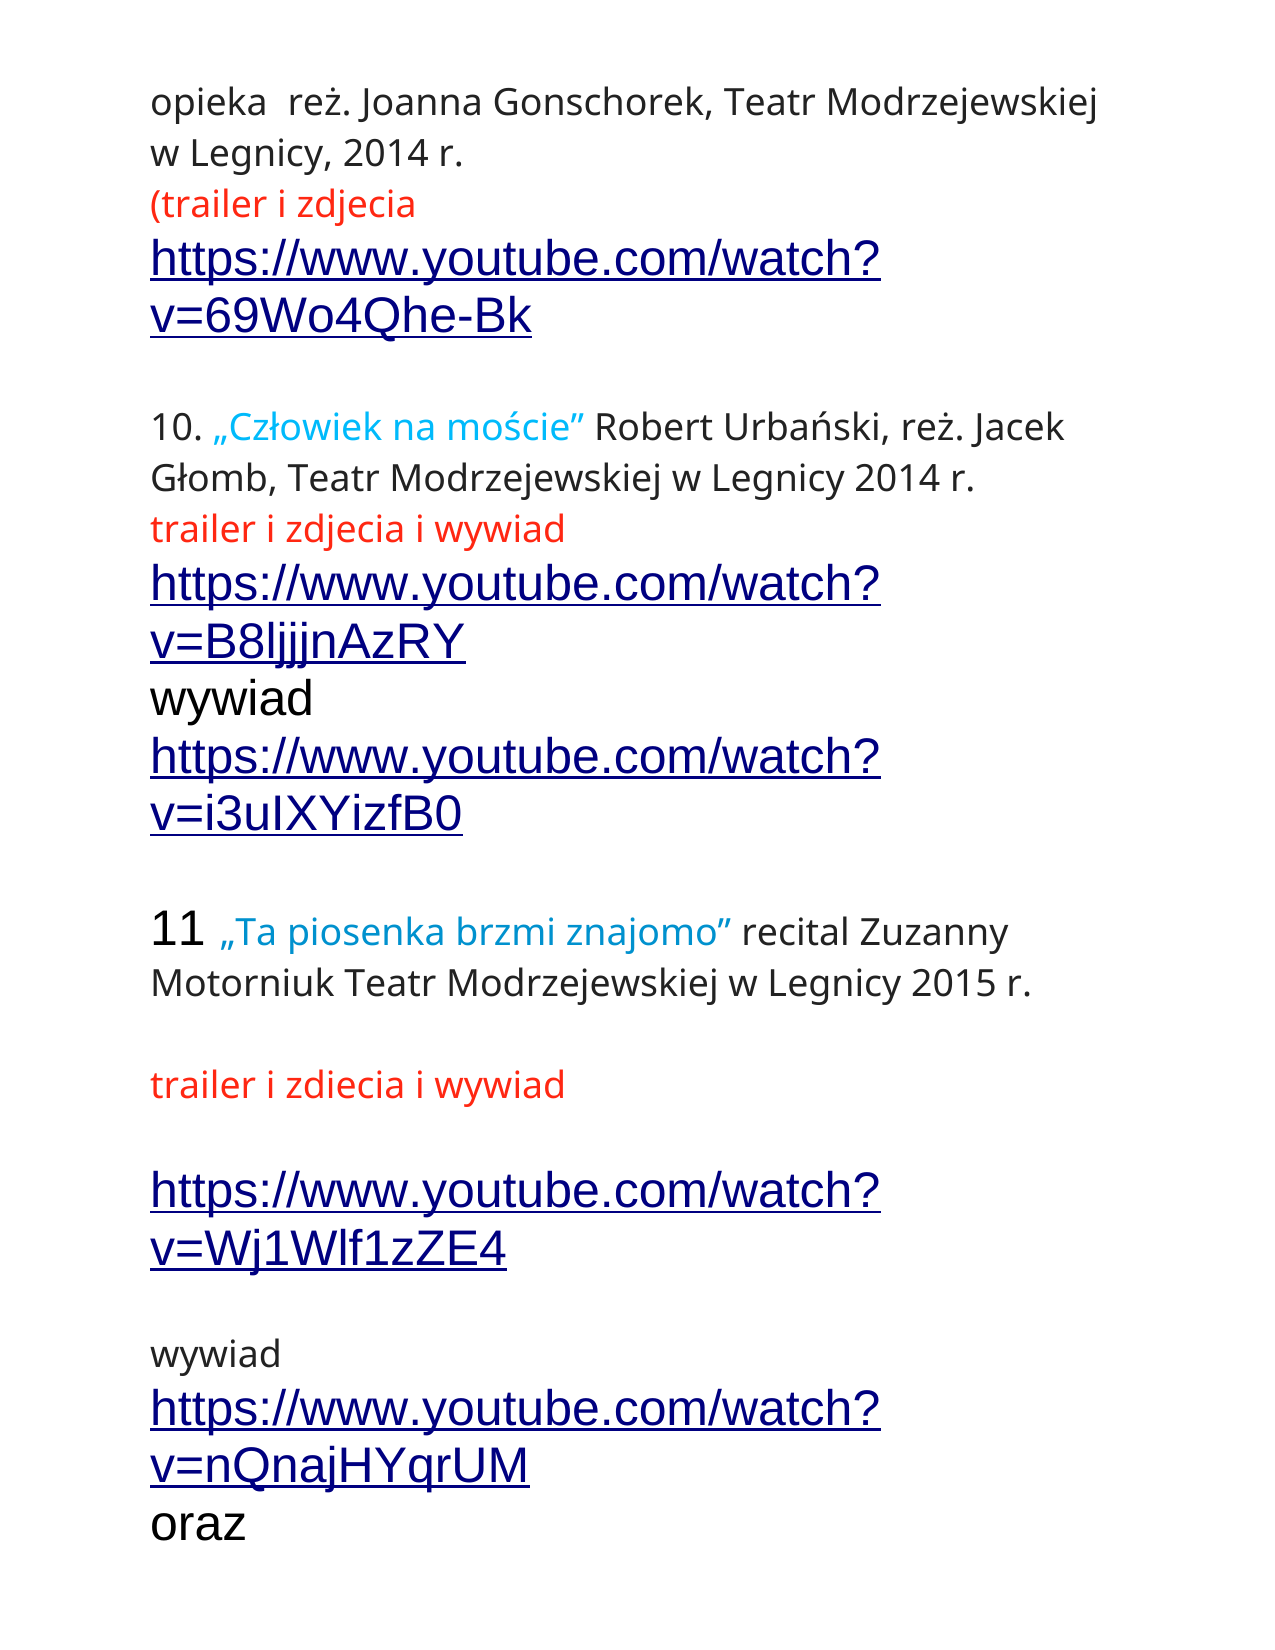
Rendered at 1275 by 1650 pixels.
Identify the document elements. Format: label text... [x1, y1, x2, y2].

text https://www.youtube.com/watch?v=i3uIXYizfB0 [150, 726, 1125, 841]
text opieka reż. Joanna Gonschorek, Teatr Modrzejewskiej w Legnicy, 2014 r. [150, 75, 1125, 177]
text trailer i zdiecia i wywiad [150, 1008, 1125, 1110]
text wywiad [150, 1327, 1125, 1378]
text (trailer i zdjecia https://www.youtube.com/watch?v=69Wo4Qhe-Bk [150, 177, 1125, 401]
text 11 „Ta piosenka brzmi znajomo” recital Zuzanny Motorniuk Teatr Modrzejewskiej w Legnicy 2015 r. [150, 899, 1125, 1008]
text https://www.youtube.com/watch?v=B8ljjjnAzRY [150, 554, 1125, 669]
text trailer i zdjecia i wywiad [150, 503, 1125, 554]
text oraz [150, 1493, 1125, 1550]
text 10. „Człowiek na moście” Robert Urbański, reż. Jacek Głomb, Teatr Modrzejewskiej w Legnicy 2014 r. [150, 401, 1125, 503]
text wywiad [150, 669, 1125, 726]
text https://www.youtube.com/watch?v=Wj1Wlf1zZE4 [150, 1161, 1125, 1276]
text https://www.youtube.com/watch?v=nQnajHYqrUM [150, 1378, 1125, 1493]
